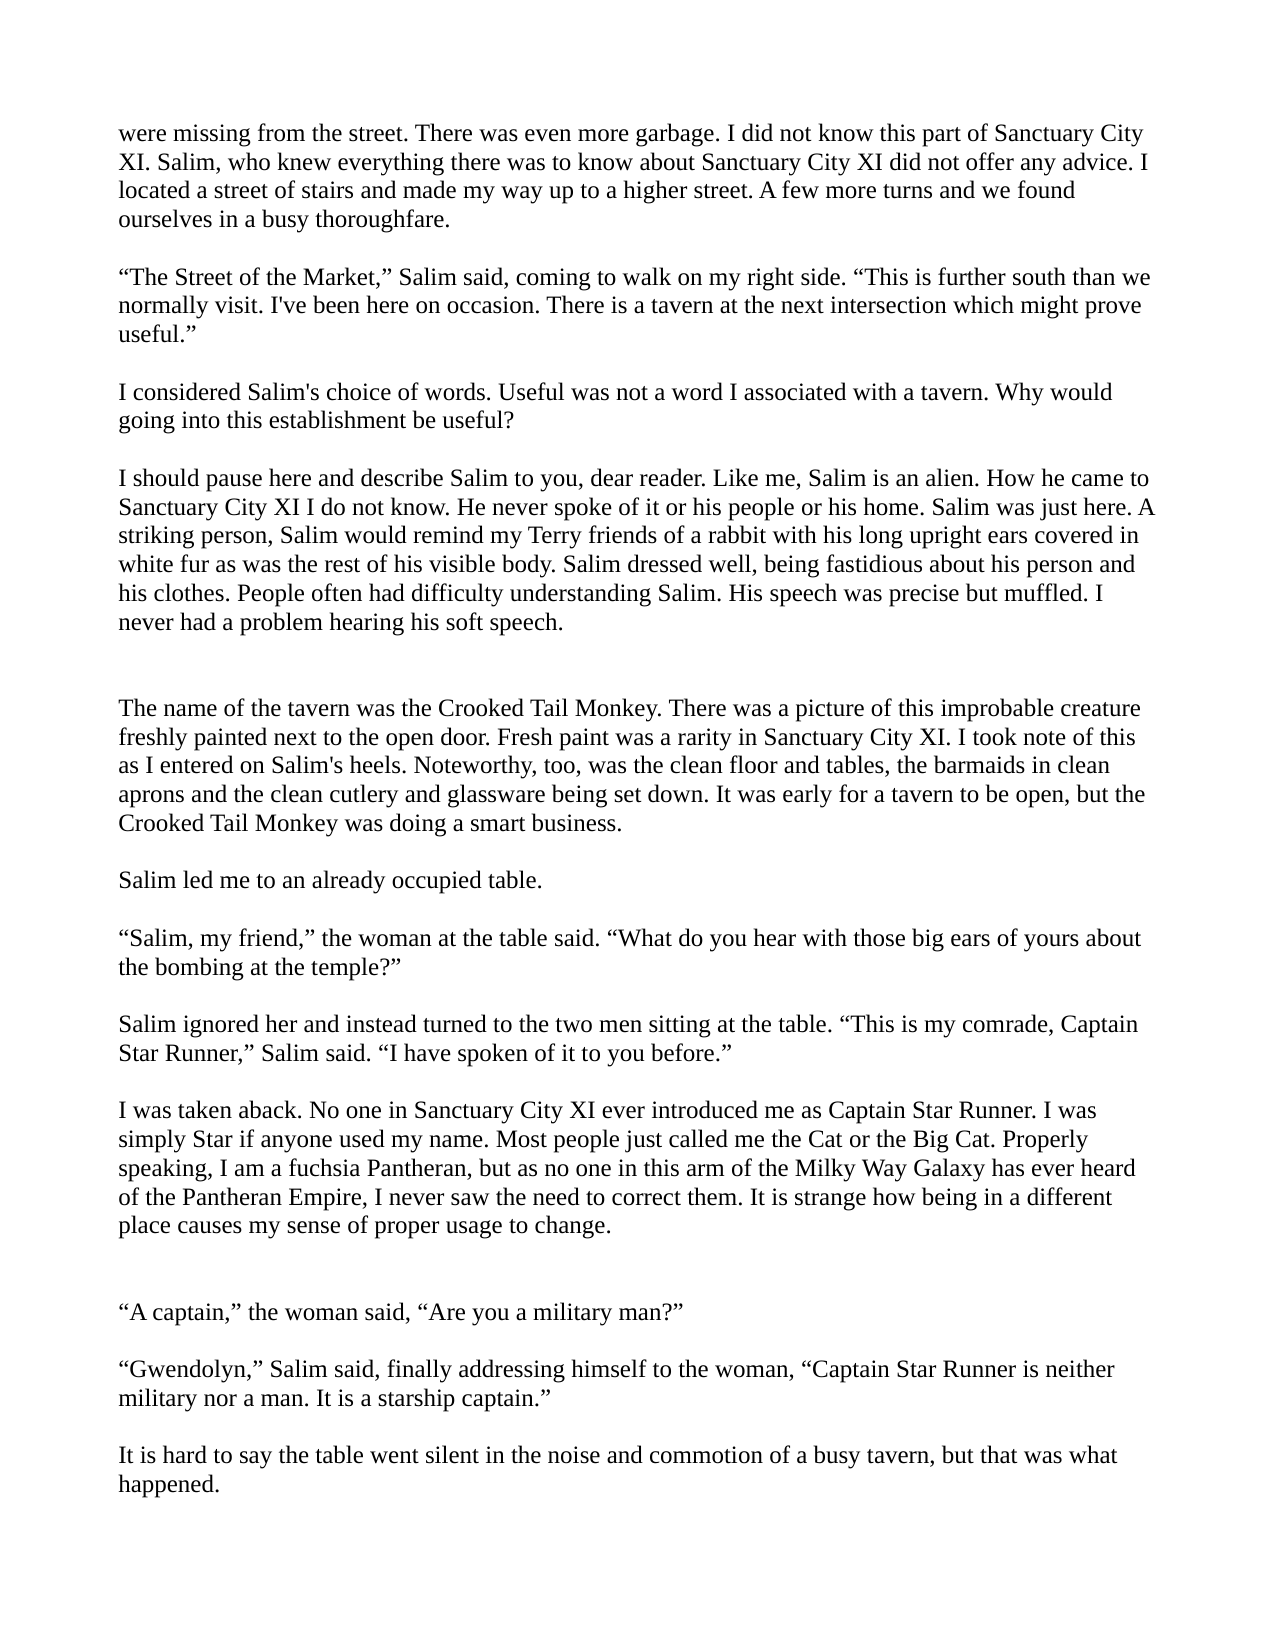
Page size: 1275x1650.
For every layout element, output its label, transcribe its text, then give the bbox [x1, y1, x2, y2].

text “Gwendolyn,” Salim said, finally addressing himself to the woman, “Captain Star Runner is neither military nor a man. It is a starship captain.” [118, 1354, 1157, 1412]
text I considered Salim's choice of words. Useful was not a word I associated with a tavern. Why would going into this establishment be useful? [118, 377, 1157, 434]
text “Salim, my friend,” the woman at the table said. “What do you hear with those big ears of yours about the bombing at the temple?” [118, 923, 1157, 981]
text were missing from the street. There was even more garbage. I did not know this part of Sanctuary City XI. Salim, who knew everything there was to know about Sanctuary City XI did not offer any advice. I located a street of stairs and made my way up to a higher street. A few more turns and we found ourselves in a busy thoroughfare. [118, 118, 1157, 233]
text “The Street of the Market,” Salim said, coming to walk on my right side. “This is further south than we normally visit. I've been here on occasion. There is a tavern at the next intersection which might prove useful.” [118, 262, 1157, 348]
text The name of the tavern was the Crooked Tail Monkey. There was a picture of this improbable creature freshly painted next to the open door. Fresh paint was a rarity in Sanctuary City XI. I took note of this as I entered on Salim's heels. Noteworthy, too, was the clean floor and tables, the barmaids in clean aprons and the clean cutlery and glassware being set down. It was early for a tavern to be open, but the Crooked Tail Monkey was doing a smart business. [118, 693, 1157, 837]
text I should pause here and describe Salim to you, dear reader. Like me, Salim is an alien. How he came to Sanctuary City XI I do not know. He never spoke of it or his people or his home. Salim was just here. A striking person, Salim would remind my Terry friends of a rabbit with his long upright ears covered in white fur as was the rest of his visible body. Salim dressed well, being fastidious about his person and his clothes. People often had difficulty understanding Salim. His speech was precise but muffled. I never had a problem hearing his soft speech. [118, 463, 1157, 636]
text I was taken aback. No one in Sanctuary City XI ever introduced me as Captain Star Runner. I was simply Star if anyone used my name. Most people just called me the Cat or the Big Cat. Properly speaking, I am a fuchsia Pantheran, but as no one in this arm of the Milky Way Galaxy has ever heard of the Pantheran Empire, I never saw the need to correct them. It is strange how being in a different place causes my sense of proper usage to change. [118, 1096, 1157, 1239]
text Salim led me to an already occupied table. [118, 866, 1157, 894]
text “A captain,” the woman said, “Are you a military man?” [118, 1297, 1157, 1326]
text Salim ignored her and instead turned to the two men sitting at the table. “This is my comrade, Captain Star Runner,” Salim said. “I have spoken of it to you before.” [118, 1009, 1157, 1067]
text It is hard to say the table went silent in the noise and commotion of a busy tavern, but that was what happened. [118, 1441, 1157, 1498]
